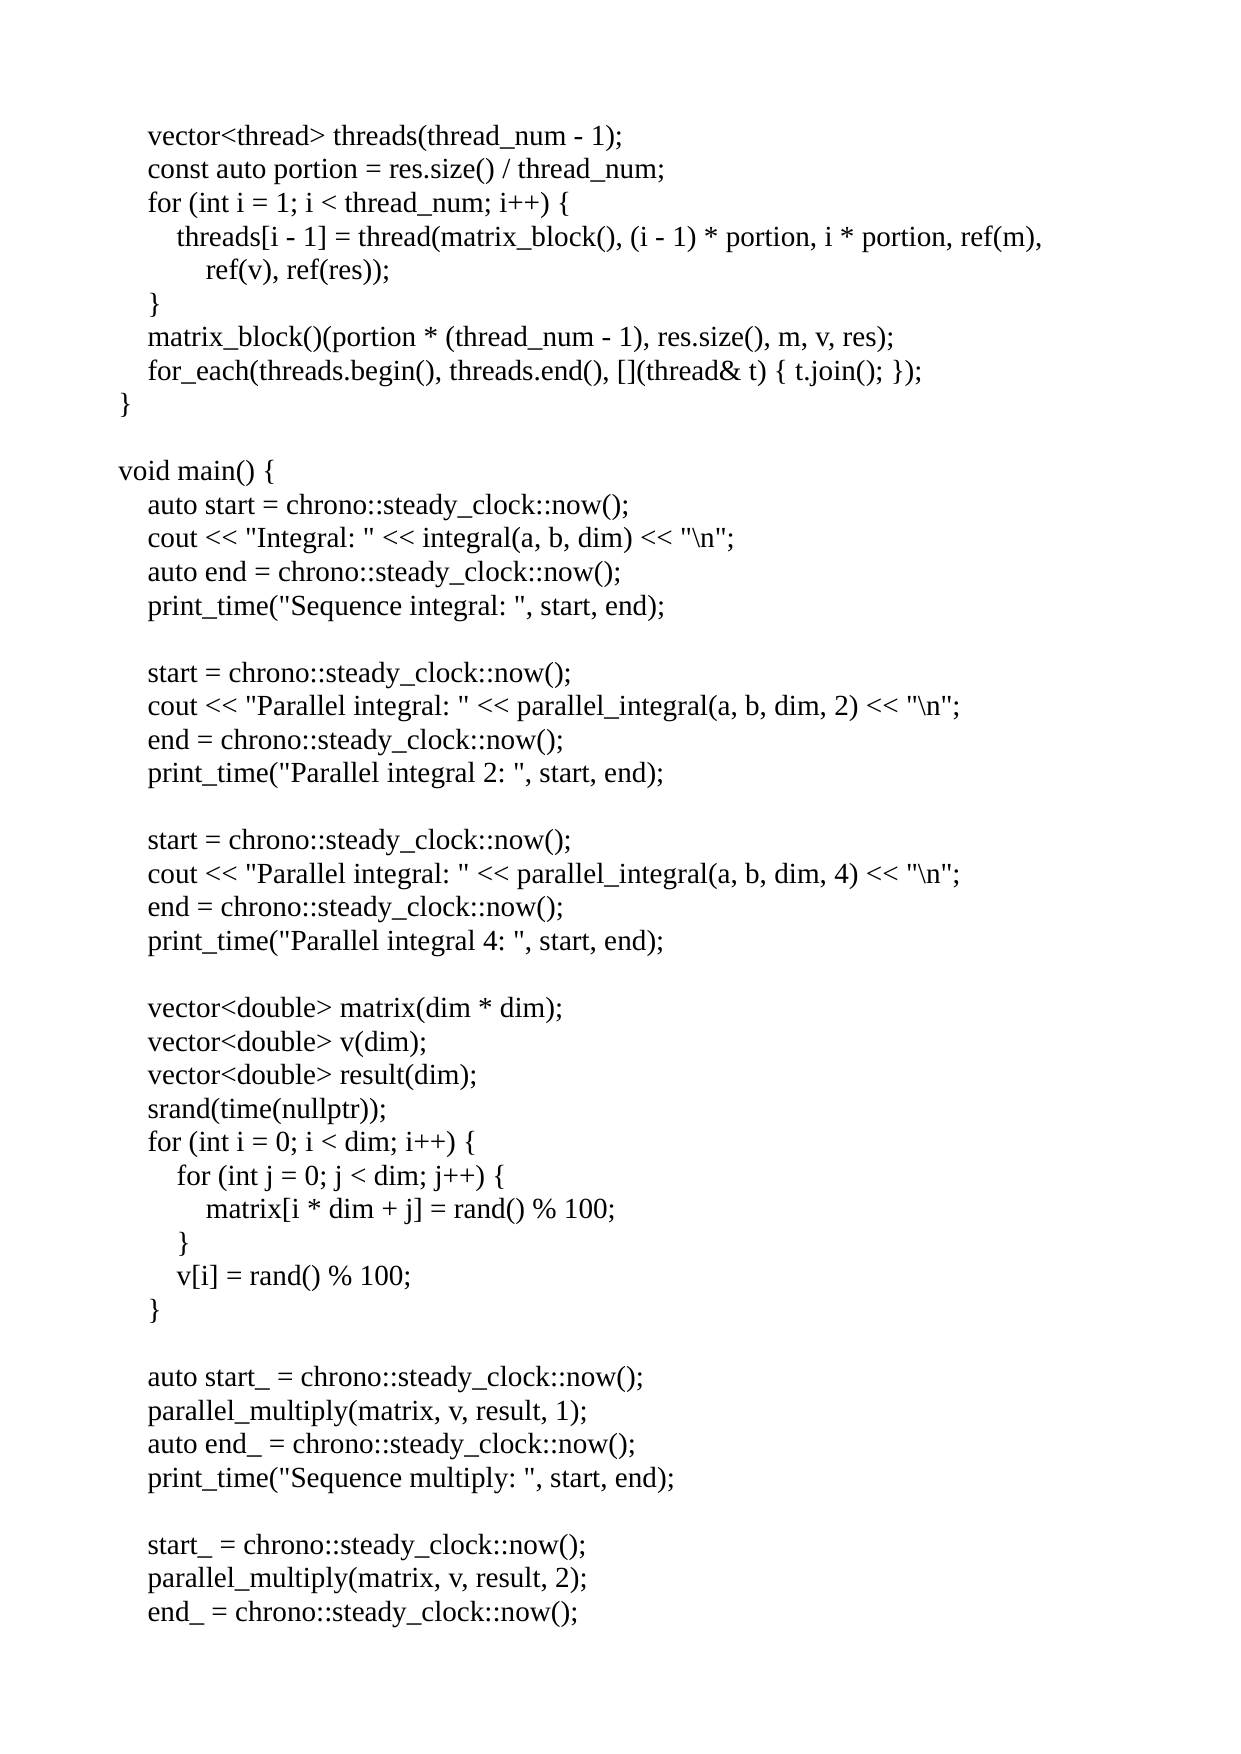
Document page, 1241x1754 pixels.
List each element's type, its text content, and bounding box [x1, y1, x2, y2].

text auto end = chrono::steady_clock::now(); [118, 554, 1122, 588]
text v[i] = rand() % 100; [118, 1258, 1122, 1292]
text cout << "Integral: " << integral(a, b, dim) << "\n"; [118, 521, 1122, 554]
text vector<double> matrix(dim * dim); [118, 990, 1122, 1024]
text start = chrono::steady_clock::now(); [118, 655, 1122, 688]
text } [118, 386, 1122, 420]
text vector<thread> threads(thread_num - 1); [118, 118, 1122, 152]
text print_time("Sequence multiply: ", start, end); [118, 1460, 1122, 1493]
text end = chrono::steady_clock::now(); [118, 722, 1122, 755]
text print_time("Sequence integral: ", start, end); [118, 588, 1122, 621]
text } [118, 1225, 1122, 1258]
text void main() { [118, 453, 1122, 487]
text auto end_ = chrono::steady_clock::now(); [118, 1426, 1122, 1460]
text srand(time(nullptr)); [118, 1091, 1122, 1124]
text end_ = chrono::steady_clock::now(); [118, 1594, 1122, 1627]
text vector<double> v(dim); [118, 1024, 1122, 1057]
text cout << "Parallel integral: " << parallel_integral(a, b, dim, 4) << "\n"; [118, 856, 1122, 889]
text } [118, 1292, 1122, 1326]
text ref(v), ref(res)); [118, 252, 1122, 286]
text matrix_block()(portion * (thread_num - 1), res.size(), m, v, res); [118, 319, 1122, 353]
text auto start_ = chrono::steady_clock::now(); [118, 1359, 1122, 1393]
text end = chrono::steady_clock::now(); [118, 889, 1122, 923]
text vector<double> result(dim); [118, 1057, 1122, 1091]
text print_time("Parallel integral 2: ", start, end); [118, 755, 1122, 789]
text cout << "Parallel integral: " << parallel_integral(a, b, dim, 2) << "\n"; [118, 688, 1122, 722]
text auto start = chrono::steady_clock::now(); [118, 487, 1122, 521]
text start_ = chrono::steady_clock::now(); [118, 1527, 1122, 1560]
text for (int j = 0; j < dim; j++) { [118, 1158, 1122, 1191]
text for_each(threads.begin(), threads.end(), [](thread& t) { t.join(); }); [118, 353, 1122, 386]
text parallel_multiply(matrix, v, result, 1); [118, 1393, 1122, 1426]
text print_time("Parallel integral 4: ", start, end); [118, 923, 1122, 957]
text matrix[i * dim + j] = rand() % 100; [118, 1191, 1122, 1225]
text for (int i = 1; i < thread_num; i++) { [118, 185, 1122, 219]
text parallel_multiply(matrix, v, result, 2); [118, 1560, 1122, 1594]
text for (int i = 0; i < dim; i++) { [118, 1124, 1122, 1158]
text const auto portion = res.size() / thread_num; [118, 152, 1122, 185]
text } [118, 286, 1122, 319]
text threads[i - 1] = thread(matrix_block(), (i - 1) * portion, i * portion, ref(m), [118, 219, 1122, 252]
text start = chrono::steady_clock::now(); [118, 822, 1122, 856]
